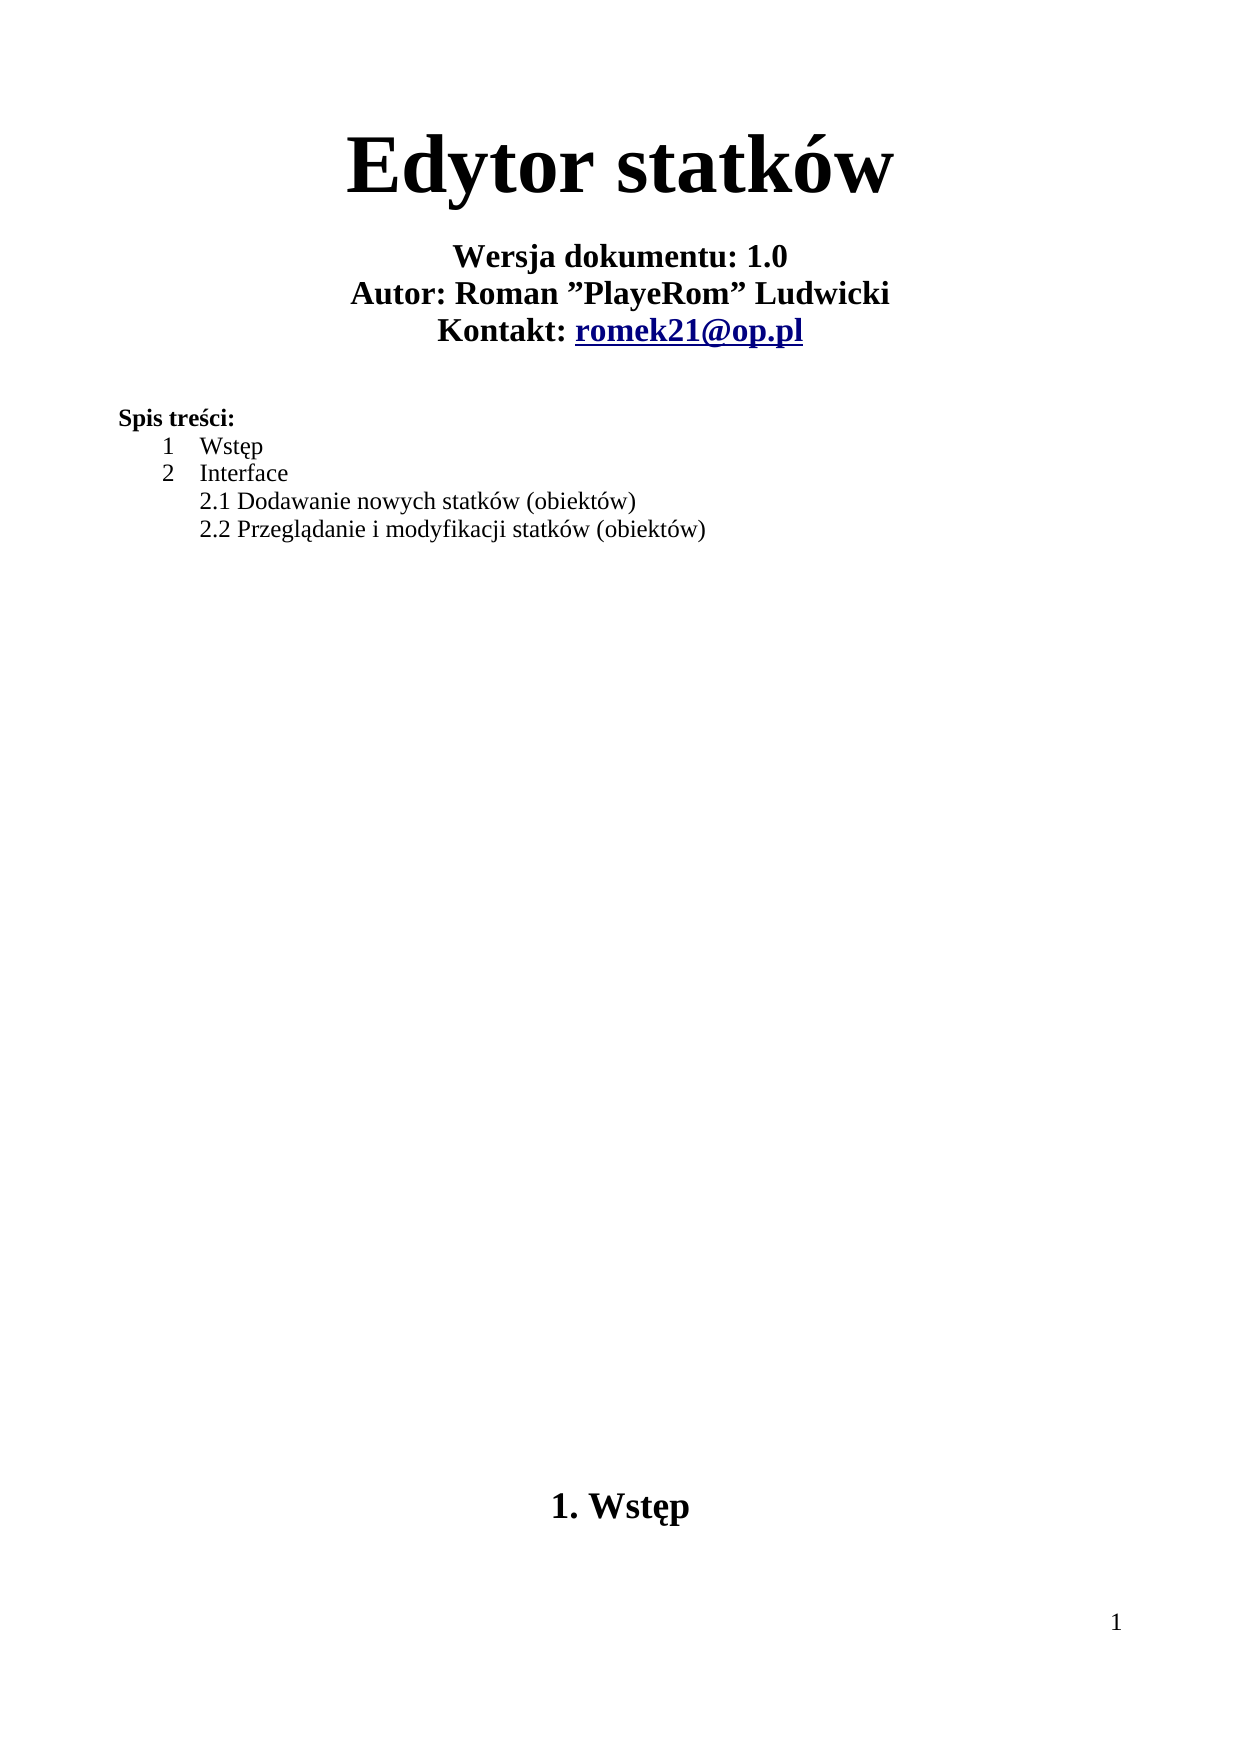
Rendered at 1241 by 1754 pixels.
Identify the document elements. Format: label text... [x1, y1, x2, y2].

text Spis treści: [118, 404, 1122, 432]
list Interface [156, 459, 1122, 487]
list Dodawanie nowych statków (obiektów) [193, 487, 1122, 515]
text Autor: Roman ”PlayeRom” Ludwicki [118, 275, 1122, 312]
text Wersja dokumentu: 1.0 [118, 238, 1122, 275]
text Kontakt: romek21@op.pl [118, 312, 1122, 349]
text 1. Wstęp [118, 1485, 1122, 1526]
text Edytor statków [118, 118, 1122, 210]
list Wstęp [156, 432, 1122, 459]
list Przeglądanie i modyfikacji statków (obiektów) [193, 515, 1122, 543]
